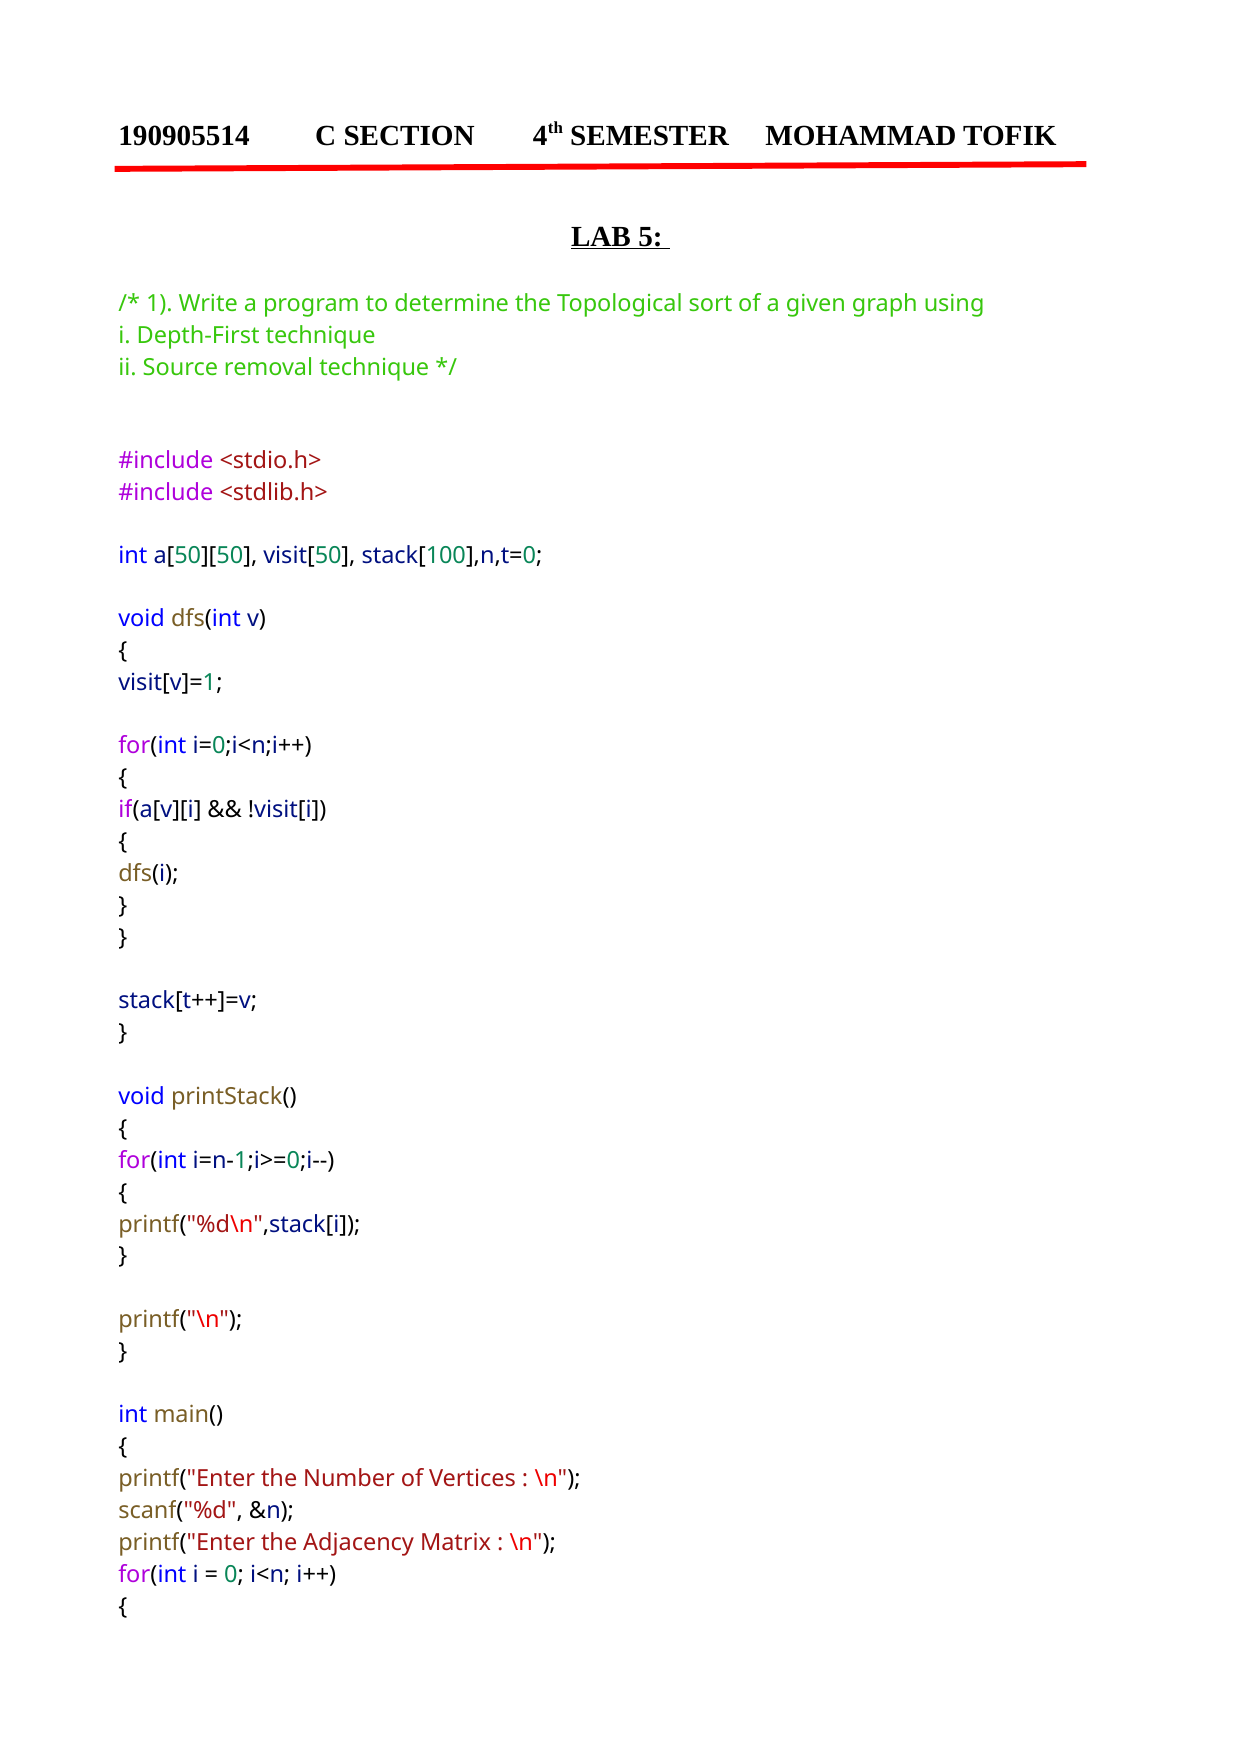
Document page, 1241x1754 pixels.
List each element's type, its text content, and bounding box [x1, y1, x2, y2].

text dfs(i); [118, 857, 1122, 888]
text printf("%d\n",stack[i]); [118, 1207, 1122, 1239]
text { [118, 1111, 1122, 1143]
text } [118, 1334, 1122, 1366]
text { [118, 1429, 1122, 1461]
text i. Depth-First technique [118, 318, 1122, 350]
text for(int i = 0; i<n; i++) [118, 1557, 1122, 1589]
text scanf("%d", &n); [118, 1493, 1122, 1525]
text ii. Source removal technique */ [118, 350, 1122, 382]
text stack[t++]=v; [118, 984, 1122, 1016]
text visit[v]=1; [118, 665, 1122, 697]
text int a[50][50], visit[50], stack[100],n,t=0; [118, 538, 1122, 570]
text #include <stdio.h> [118, 443, 1122, 475]
text { [118, 1589, 1122, 1621]
text { [118, 824, 1122, 857]
text if(a[v][i] && !visit[i]) [118, 793, 1122, 824]
text void printStack() [118, 1079, 1122, 1111]
text } [118, 1239, 1122, 1271]
text } [118, 921, 1122, 952]
text } [118, 888, 1122, 921]
text /* 1). Write a program to determine the Topological sort of a given graph using [118, 286, 1122, 318]
text { [118, 633, 1122, 665]
text } [118, 1016, 1122, 1048]
text { [118, 761, 1122, 793]
text for(int i=0;i<n;i++) [118, 729, 1122, 761]
text printf("\n"); [118, 1302, 1122, 1334]
text int main() [118, 1397, 1122, 1429]
text for(int i=n-1;i>=0;i--) [118, 1143, 1122, 1175]
text void dfs(int v) [118, 601, 1122, 633]
text printf("Enter the Number of Vertices : \n"); [118, 1461, 1122, 1493]
text { [118, 1175, 1122, 1207]
text #include <stdlib.h> [118, 475, 1122, 507]
text LAB 5: [118, 219, 1122, 252]
text 190905514 C SECTION 4th SEMESTER MOHAMMAD TOFIK [118, 118, 1122, 152]
text printf("Enter the Adjacency Matrix : \n"); [118, 1525, 1122, 1557]
